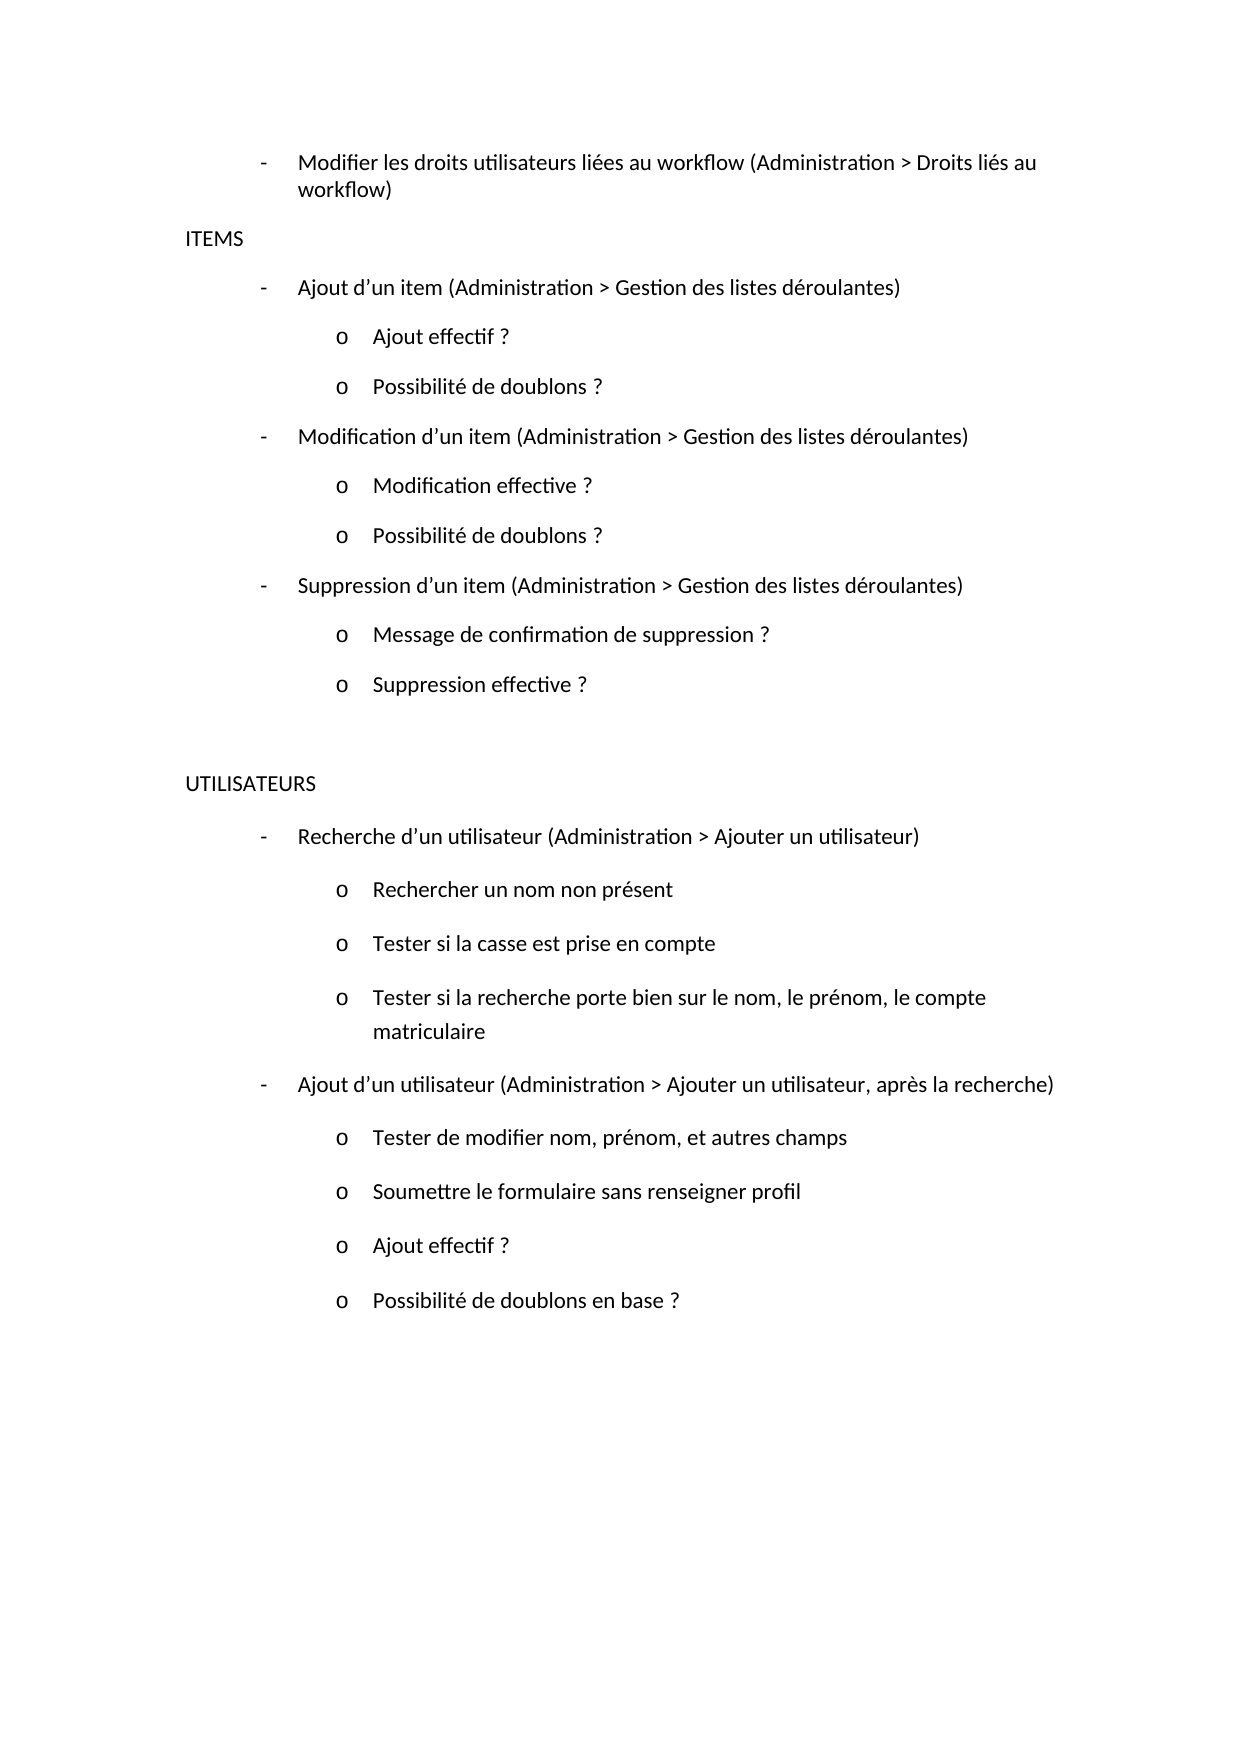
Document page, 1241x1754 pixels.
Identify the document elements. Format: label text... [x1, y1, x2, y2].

list Suppression d’un item (Administration > Gestion des listes déroulantes) [260, 571, 1093, 599]
text UTILISATEURS [185, 769, 1093, 797]
list Suppression effective ? [335, 670, 1093, 699]
list Message de confirmation de suppression ? [335, 620, 1093, 649]
list Modifier les droits utilisateurs liées au workflow (Administration > Droits liés au workflow) [260, 148, 1093, 204]
list Ajout effectif ? [335, 322, 1093, 351]
list Possibilité de doublons ? [335, 372, 1093, 401]
list ITEMS [185, 224, 1093, 252]
list Rechercher un nom non présent [335, 875, 1093, 904]
list Ajout d’un utilisateur (Administration > Ajouter un utilisateur, après la recherche) [260, 1070, 1093, 1098]
list Tester si la recherche porte bien sur le nom, le prénom, le compte matriculaire [335, 983, 1093, 1045]
list Modification d’un item (Administration > Gestion des listes déroulantes) [260, 422, 1093, 450]
list Tester si la casse est prise en compte [335, 929, 1093, 958]
list Ajout d’un item (Administration > Gestion des listes déroulantes) [260, 273, 1093, 301]
list Soumettre le formulaire sans renseigner profil [335, 1177, 1093, 1206]
list Tester de modifier nom, prénom, et autres champs [335, 1123, 1093, 1152]
list Ajout effectif ? [335, 1232, 1093, 1261]
list Possibilité de doublons ? [335, 521, 1093, 550]
list Recherche d’un utilisateur (Administration > Ajouter un utilisateur) [260, 822, 1093, 850]
list Modification effective ? [335, 471, 1093, 500]
list Possibilité de doublons en base ? [335, 1286, 1093, 1315]
